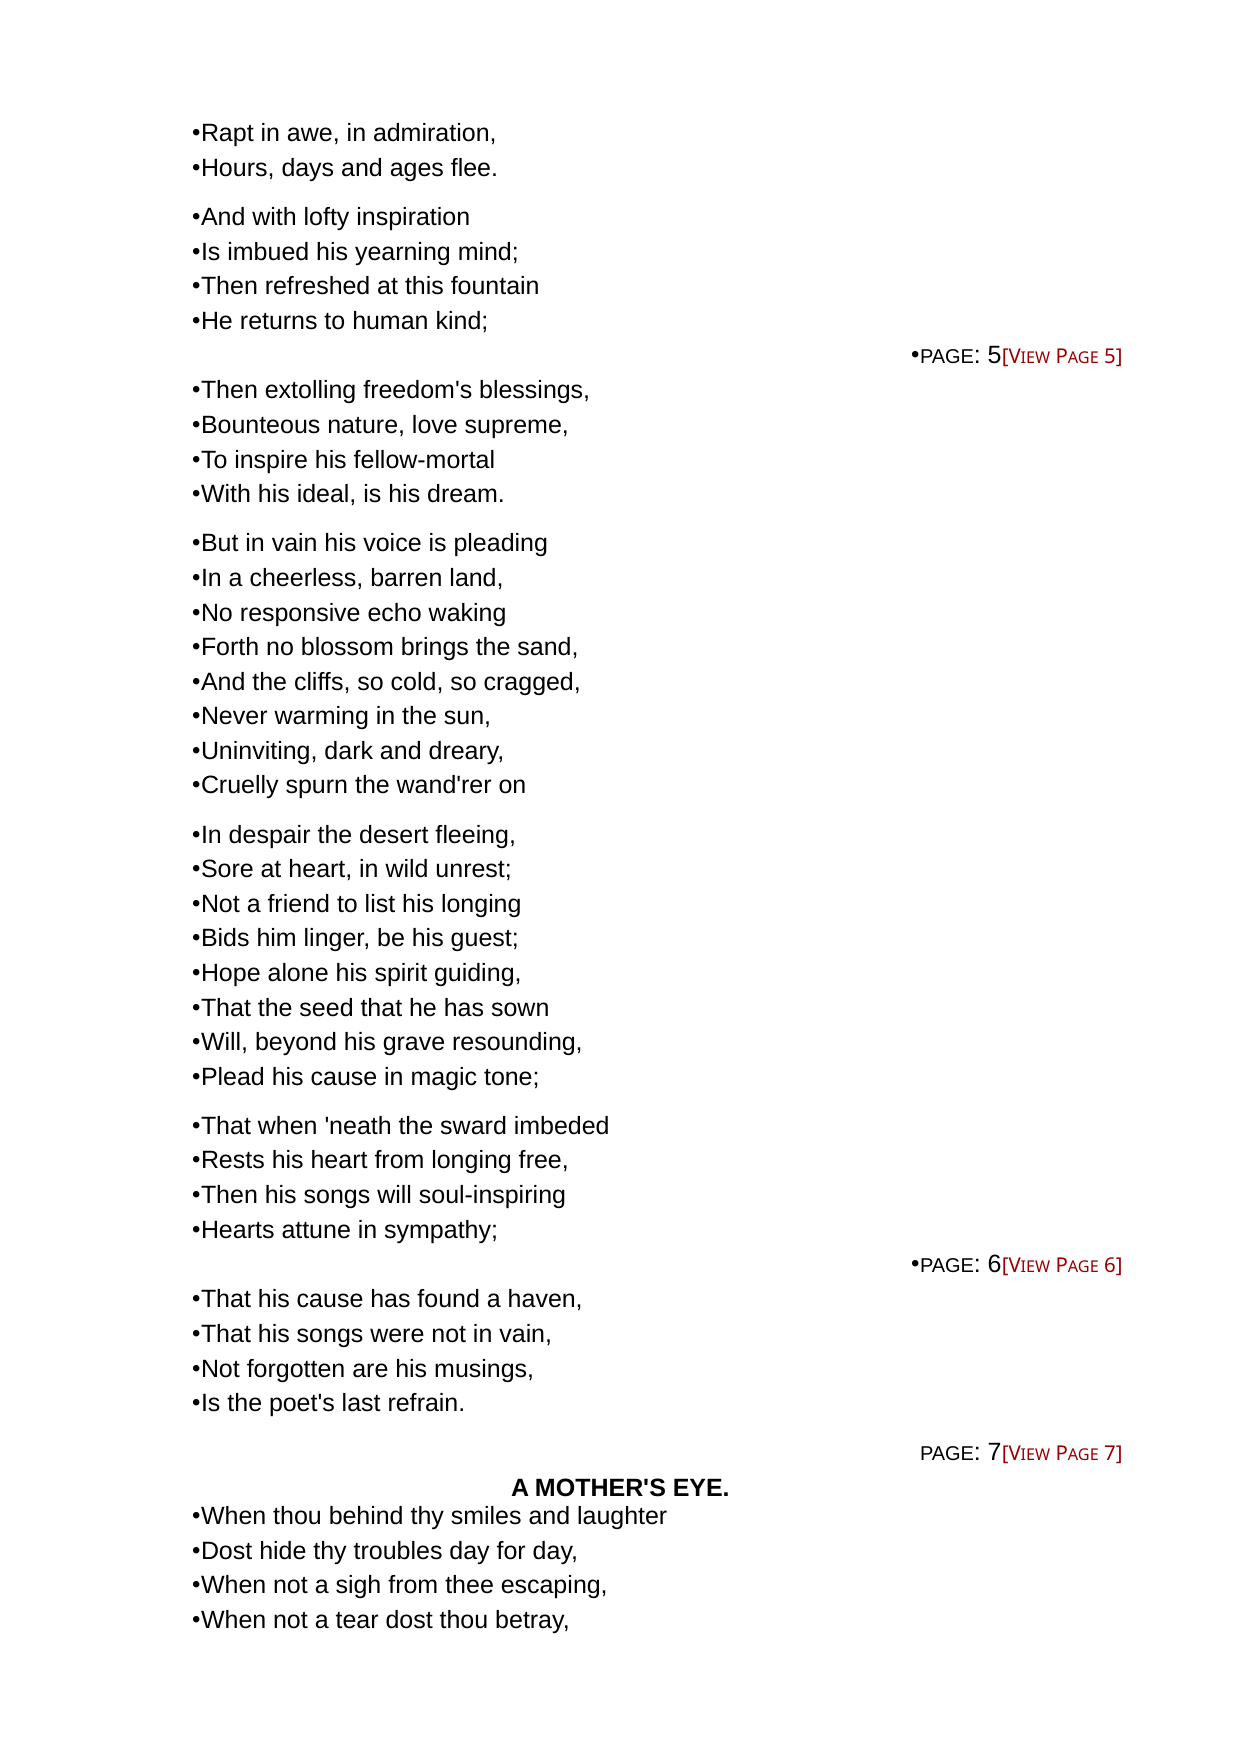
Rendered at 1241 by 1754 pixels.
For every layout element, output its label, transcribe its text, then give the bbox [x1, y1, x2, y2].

list Not a friend to list his longing [118, 889, 1122, 918]
text page: 7[View Page 7] [126, 1437, 1122, 1467]
list Is imbued his yearning mind; [118, 236, 1122, 265]
subtitle A MOTHER'S EYE. [118, 1472, 1122, 1501]
list That when 'neath the sward imbeded [118, 1111, 1122, 1140]
list No responsive echo waking [118, 597, 1122, 626]
list Is the poet's last refrain. [118, 1388, 1122, 1417]
list Then his songs will soul-inspiring [118, 1180, 1122, 1209]
list page: 6[View Page 6] [126, 1249, 1122, 1278]
list Dost hide thy troubles day for day, [118, 1536, 1122, 1565]
list Will, beyond his grave resounding, [118, 1027, 1122, 1056]
list Cruelly spurn the wand'rer on [118, 770, 1122, 799]
list Then extolling freedom's blessings, [118, 375, 1122, 404]
list But in vain his voice is pleading [118, 528, 1122, 557]
list Rapt in awe, in admiration, [118, 118, 1122, 147]
list page: 5[View Page 5] [126, 340, 1122, 369]
list In a cheerless, barren land, [118, 563, 1122, 592]
list Not forgotten are his musings, [118, 1353, 1122, 1382]
list And the cliffs, so cold, so cragged, [118, 667, 1122, 696]
list When not a sigh from thee escaping, [118, 1570, 1122, 1599]
list That his cause has found a haven, [118, 1284, 1122, 1313]
list With his ideal, is his dream. [118, 479, 1122, 508]
list Never warming in the sun, [118, 701, 1122, 730]
list Rests his heart from longing free, [118, 1145, 1122, 1174]
list Hearts attune in sympathy; [118, 1214, 1122, 1243]
list Sore at heart, in wild unrest; [118, 854, 1122, 883]
list Forth no blossom brings the sand, [118, 632, 1122, 661]
list To inspire his fellow-mortal [118, 444, 1122, 473]
list That his songs were not in vain, [118, 1319, 1122, 1348]
list And with lofty inspiration [118, 202, 1122, 231]
list He returns to human kind; [118, 306, 1122, 334]
list When thou behind thy smiles and laughter [118, 1501, 1122, 1530]
list Bids him linger, be his guest; [118, 923, 1122, 952]
list When not a tear dost thou betray, [118, 1605, 1122, 1634]
list Hours, days and ages flee. [118, 153, 1122, 182]
list Then refreshed at this fountain [118, 271, 1122, 300]
list Bounteous nature, love supreme, [118, 410, 1122, 439]
list In despair the desert fleeing, [118, 819, 1122, 848]
list Plead his cause in magic tone; [118, 1062, 1122, 1091]
list Uninviting, dark and dreary, [118, 736, 1122, 765]
list Hope alone his spirit guiding, [118, 958, 1122, 987]
list That the seed that he has sown [118, 992, 1122, 1021]
